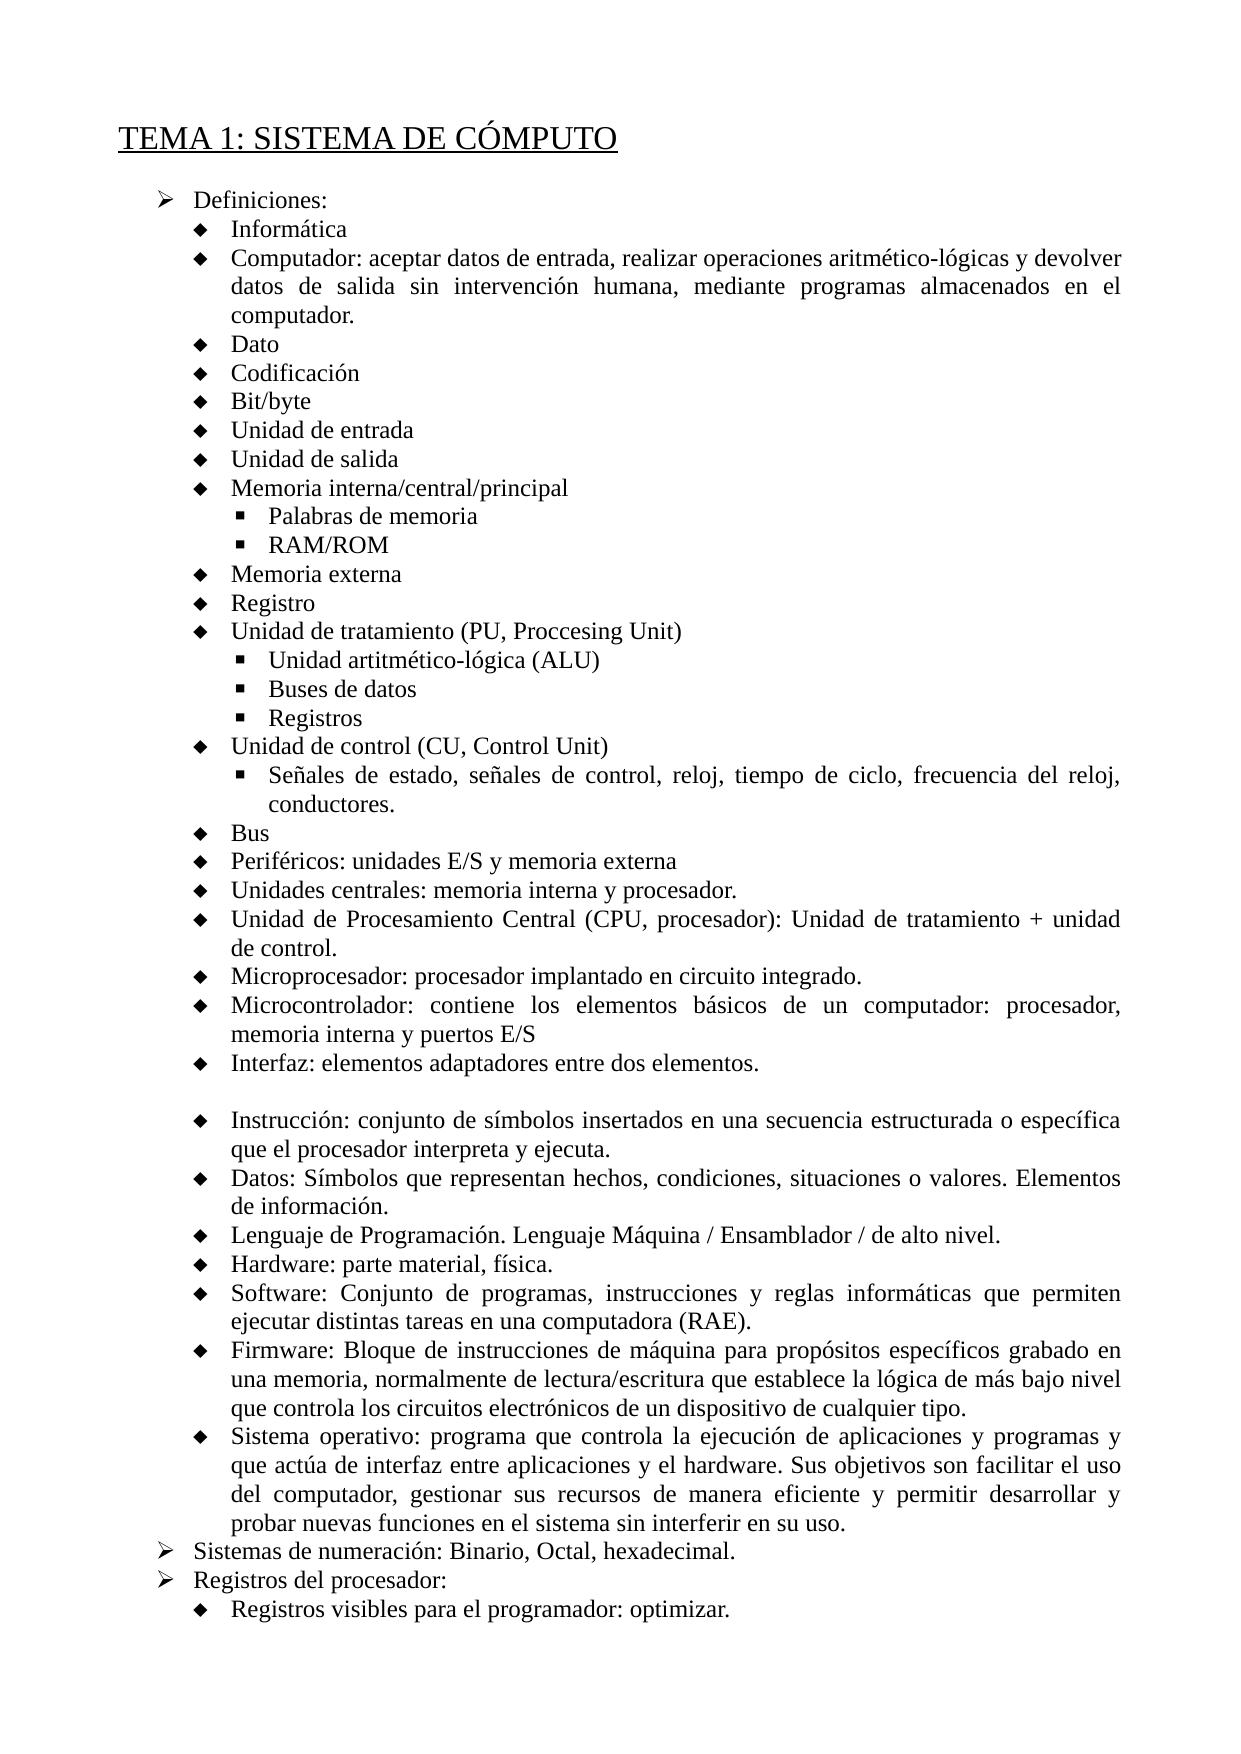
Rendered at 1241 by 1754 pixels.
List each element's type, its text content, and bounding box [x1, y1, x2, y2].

list Dato [193, 329, 1122, 358]
list Registros del procesador: [156, 1565, 1122, 1594]
list Instrucción: conjunto de símbolos insertados en una secuencia estructurada o específica que el procesador interpreta y ejecuta. [193, 1105, 1122, 1163]
list Buses de datos [231, 674, 1122, 703]
list Lenguaje de Programación. Lenguaje Máquina / Ensamblador / de alto nivel. [193, 1220, 1122, 1249]
list Unidad artitmético-lógica (ALU) [231, 645, 1122, 674]
list Datos: Símbolos que representan hechos, condiciones, situaciones o valores. Elementos de información. [193, 1163, 1122, 1220]
list Codificación [193, 358, 1122, 386]
list Sistema operativo: programa que controla la ejecución de aplicaciones y programas y que actúa de interfaz entre aplicaciones y el hardware. Sus objetivos son facilitar el uso del computador, gestionar sus recursos de manera eficiente y permitir desarrollar y probar nuevas funciones en el sistema sin interferir en su uso. [193, 1421, 1122, 1536]
list Palabras de memoria [231, 501, 1122, 530]
list Periféricos: unidades E/S y memoria externa [193, 846, 1122, 875]
list Unidad de Procesamiento Central (CPU, procesador): Unidad de tratamiento + unidad de control. [193, 904, 1122, 961]
list Bus [193, 818, 1122, 846]
list Unidad de entrada [193, 415, 1122, 444]
list Definiciones: [156, 185, 1122, 214]
list Memoria externa [193, 559, 1122, 588]
list Señales de estado, señales de control, reloj, tiempo de ciclo, frecuencia del reloj, conductores. [231, 760, 1122, 818]
list Software: Conjunto de programas, instrucciones y reglas informáticas que permiten ejecutar distintas tareas en una computadora (RAE). [193, 1278, 1122, 1335]
list Registros visibles para el programador: optimizar. [193, 1594, 1122, 1623]
list Memoria interna/central/principal [193, 473, 1122, 501]
list RAM/ROM [231, 530, 1122, 559]
list Unidad de salida [193, 444, 1122, 473]
list Microcontrolador: contiene los elementos básicos de un computador: procesador, memoria interna y puertos E/S [193, 990, 1122, 1048]
list Informática [193, 214, 1122, 243]
list Unidad de control (CU, Control Unit) [193, 731, 1122, 760]
list Registros [231, 703, 1122, 731]
text TEMA 1: SISTEMA DE CÓMPUTO [118, 118, 1122, 156]
list Bit/byte [193, 386, 1122, 415]
list Hardware: parte material, física. [193, 1249, 1122, 1278]
list Unidad de tratamiento (PU, Proccesing Unit) [193, 616, 1122, 645]
list Interfaz: elementos adaptadores entre dos elementos. [193, 1048, 1122, 1076]
list Firmware: Bloque de instrucciones de máquina para propósitos específicos grabado en una memoria, normalmente de lectura/escritura que establece la lógica de más bajo nivel que controla los circuitos electrónicos de un dispositivo de cualquier tipo. [193, 1335, 1122, 1421]
list Sistemas de numeración: Binario, Octal, hexadecimal. [156, 1536, 1122, 1565]
list Microprocesador: procesador implantado en circuito integrado. [193, 961, 1122, 990]
list Registro [193, 588, 1122, 616]
list Unidades centrales: memoria interna y procesador. [193, 875, 1122, 904]
list Computador: aceptar datos de entrada, realizar operaciones aritmético-lógicas y devolver datos de salida sin intervención humana, mediante programas almacenados en el computador. [193, 243, 1122, 329]
